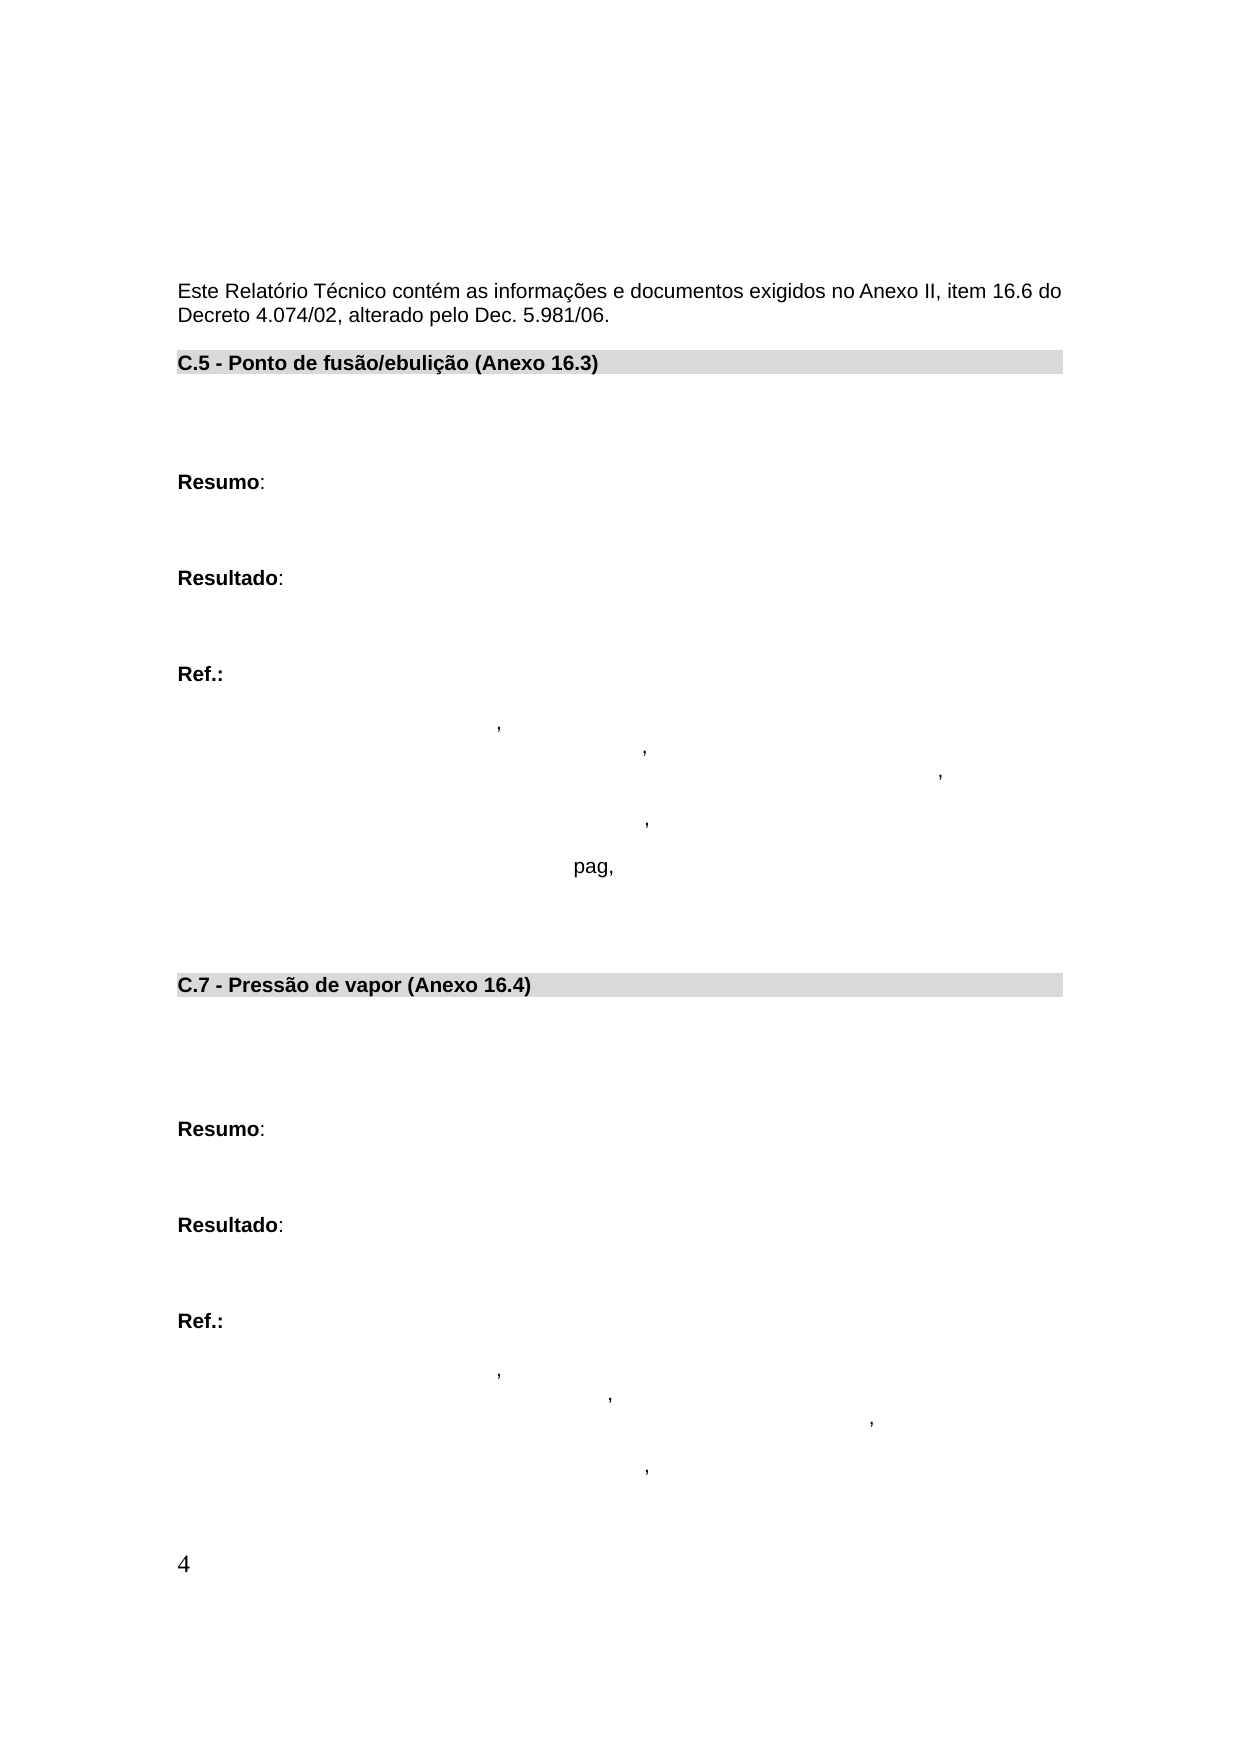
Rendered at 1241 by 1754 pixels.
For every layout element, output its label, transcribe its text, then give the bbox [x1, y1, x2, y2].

list <if test="get_one_doc_presentation(o.study_presentation_ids, 'Ponto de ebulição','approved')"> [177, 398, 1063, 446]
text Este Relatório Técnico contém as informações e documentos exigidos no Anexo II, item 16.6 do Decreto 4.074/02, alterado pelo Dec. 5.981/06. [177, 278, 1063, 326]
text <get_one_doc_presentation(o.study_presentation_ids, 'Ponto de ebulição', 'approved').study_id.summary_pt> [177, 494, 1063, 542]
text Resumo: [177, 470, 1063, 494]
text <get_one_doc_presentation(o.study_presentation_ids, 'Pressão vapor', 'approved').study_id.summary_pt> [177, 1141, 1063, 1189]
list <if test="get_one_doc_presentation(o.study_presentation_ids, 'Pressão vapor','approved')"> [177, 1045, 1063, 1093]
text Resumo: [177, 1117, 1063, 1141]
text <get_one_doc_presentation(o.study_presentation_ids, 'Ponto de ebulição', 'approved').study_id.reference>, <get_one_doc_presentation(o.study_presentation_ids, 'Ponto de ebulição', 'approved').study_id.name>,<get_one_doc_presentation(o.study_presentation_ids, 'Ponto de ebulição', 'approved').study_id.laboratory_id.name>, <get_one_doc_presentation(o.study_presentation_ids, 'Ponto de ebulição', 'approved').study_id.director_author_id.name>, <get_one_doc_presentation(o.study_presentation_ids, 'Ponto de ebulição', 'approved').study_id.number_of_pages> pag, <get_one_doc_presentation(o.study_presentation_ids, 'Ponto de ebulição', 'approved').study_id.end_date> [177, 686, 1063, 925]
text Resultado: [177, 1213, 1063, 1237]
text <get_one_doc_presentation(o.study_presentation_ids, 'Pressão vapor', 'approved').study_id.result_pt> [177, 1237, 1063, 1285]
text Ref.: [177, 1309, 1063, 1333]
text <get_one_doc_presentation(o.study_presentation_ids, 'Ponto de ebulição', 'approved').study_id.result_pt> [177, 590, 1063, 638]
text C.5 - Ponto de fusão/ebulição (Anexo 16.3) [177, 350, 1063, 374]
text Ref.: [177, 662, 1063, 686]
text Resultado: [177, 566, 1063, 590]
text <get_one_doc_presentation(o.study_presentation_ids, 'Pressão vapor', 'approved').study_id.reference>, <get_one_doc_presentation(o.study_presentation_ids, 'Pressão vapor', 'approved').study_id.name>,<get_one_doc_presentation(o.study_presentation_ids, 'Pressão vapor', 'approved').study_id.laboratory_id.name>, <get_one_doc_presentation(o.study_presentation_ids, 'Pressão vapor', 'approved').study_id.director_author_id.name>, <get_one_doc_presentation(o.study_presentation_ids, 'Pressão vapor', 'approved').study_id.number_of_pages> pag, <get_one_doc_presentation(o.study_presentation_ids, 'Pressão vapor', 'approved').study_id.end_date> [177, 1333, 1063, 1500]
text C.7 - Pressão de vapor (Anexo 16.4) [177, 973, 1063, 997]
list </if> [177, 925, 1063, 949]
